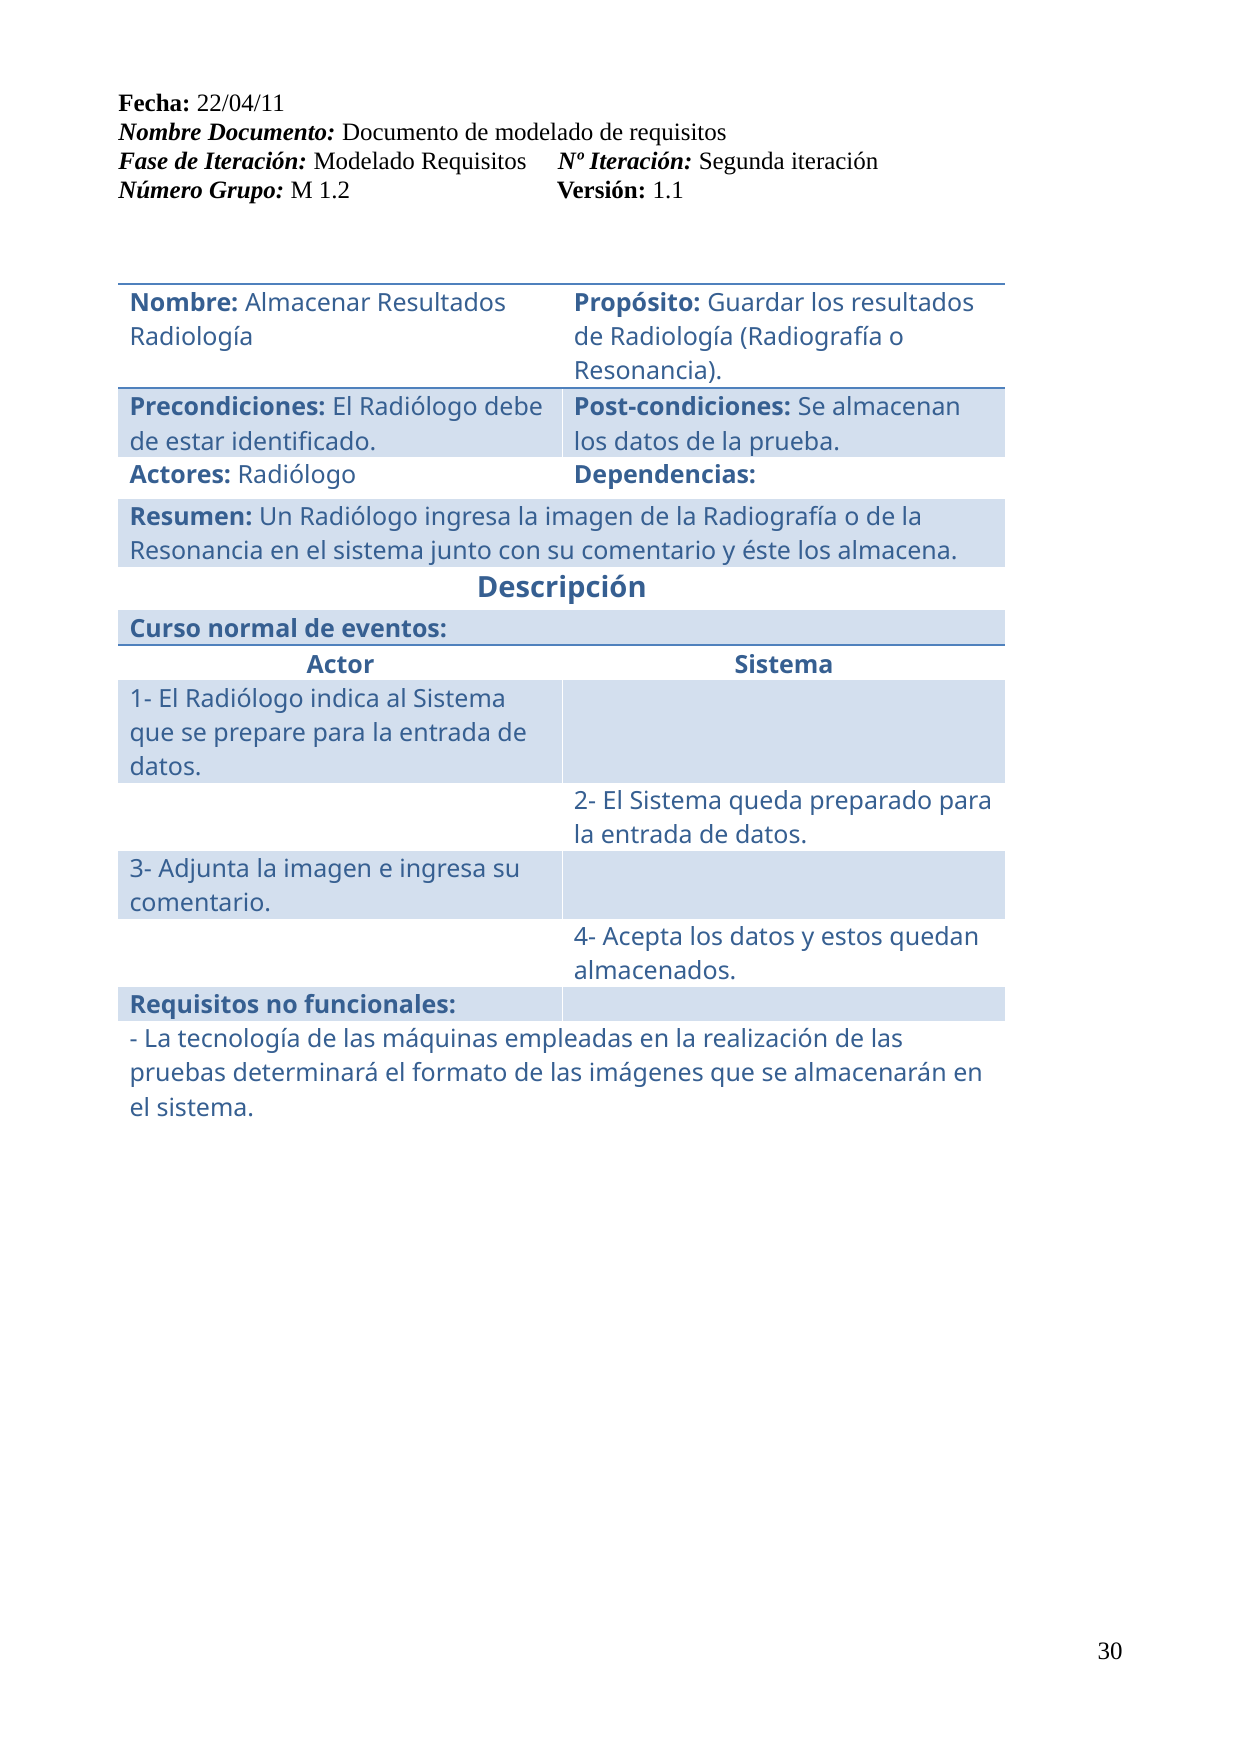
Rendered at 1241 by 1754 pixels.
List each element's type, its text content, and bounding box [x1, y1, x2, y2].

table_cell Actor [118, 646, 562, 680]
table_cell [563, 987, 1005, 1021]
table_cell Sistema [563, 646, 1005, 680]
table_cell 1- El Radiólogo indica al Sistema que se prepare para la entrada de datos. [118, 680, 562, 783]
table_cell 3- Adjunta la imagen e ingresa su comentario. [118, 851, 562, 919]
table_cell [563, 851, 1005, 919]
table_cell Post-condiciones: Se almacenan los datos de la prueba. [563, 389, 1005, 457]
table_cell [118, 919, 562, 987]
table_cell [563, 680, 1005, 783]
table_cell Curso normal de eventos: [118, 610, 1005, 644]
table_cell Resumen: Un Radiólogo ingresa la imagen de la Radiografía o de la Resonancia en el sistema junto con su comentario y éste los almacena. [118, 499, 1005, 567]
table_cell 2- El Sistema queda preparado para la entrada de datos. [563, 783, 1005, 851]
table_cell Actores: Radiólogo [118, 457, 562, 499]
table_header Nombre: Almacenar Resultados Radiología [118, 285, 562, 387]
table_cell Requisitos no funcionales: [118, 987, 562, 1021]
table_header Propósito: Guardar los resultados de Radiología (Radiografía o Resonancia). [563, 285, 1005, 387]
table_cell 4- Acepta los datos y estos quedan almacenados. [563, 919, 1005, 987]
table_cell - La tecnología de las máquinas empleadas en la realización de las pruebas determinará el formato de las imágenes que se almacenarán en el sistema. [118, 1021, 1005, 1123]
table_cell Precondiciones: El Radiólogo debe de estar identificado. [118, 389, 562, 457]
table_cell [118, 783, 562, 851]
table_cell Dependencias: [563, 457, 1005, 499]
table_cell Descripción [118, 567, 1005, 610]
